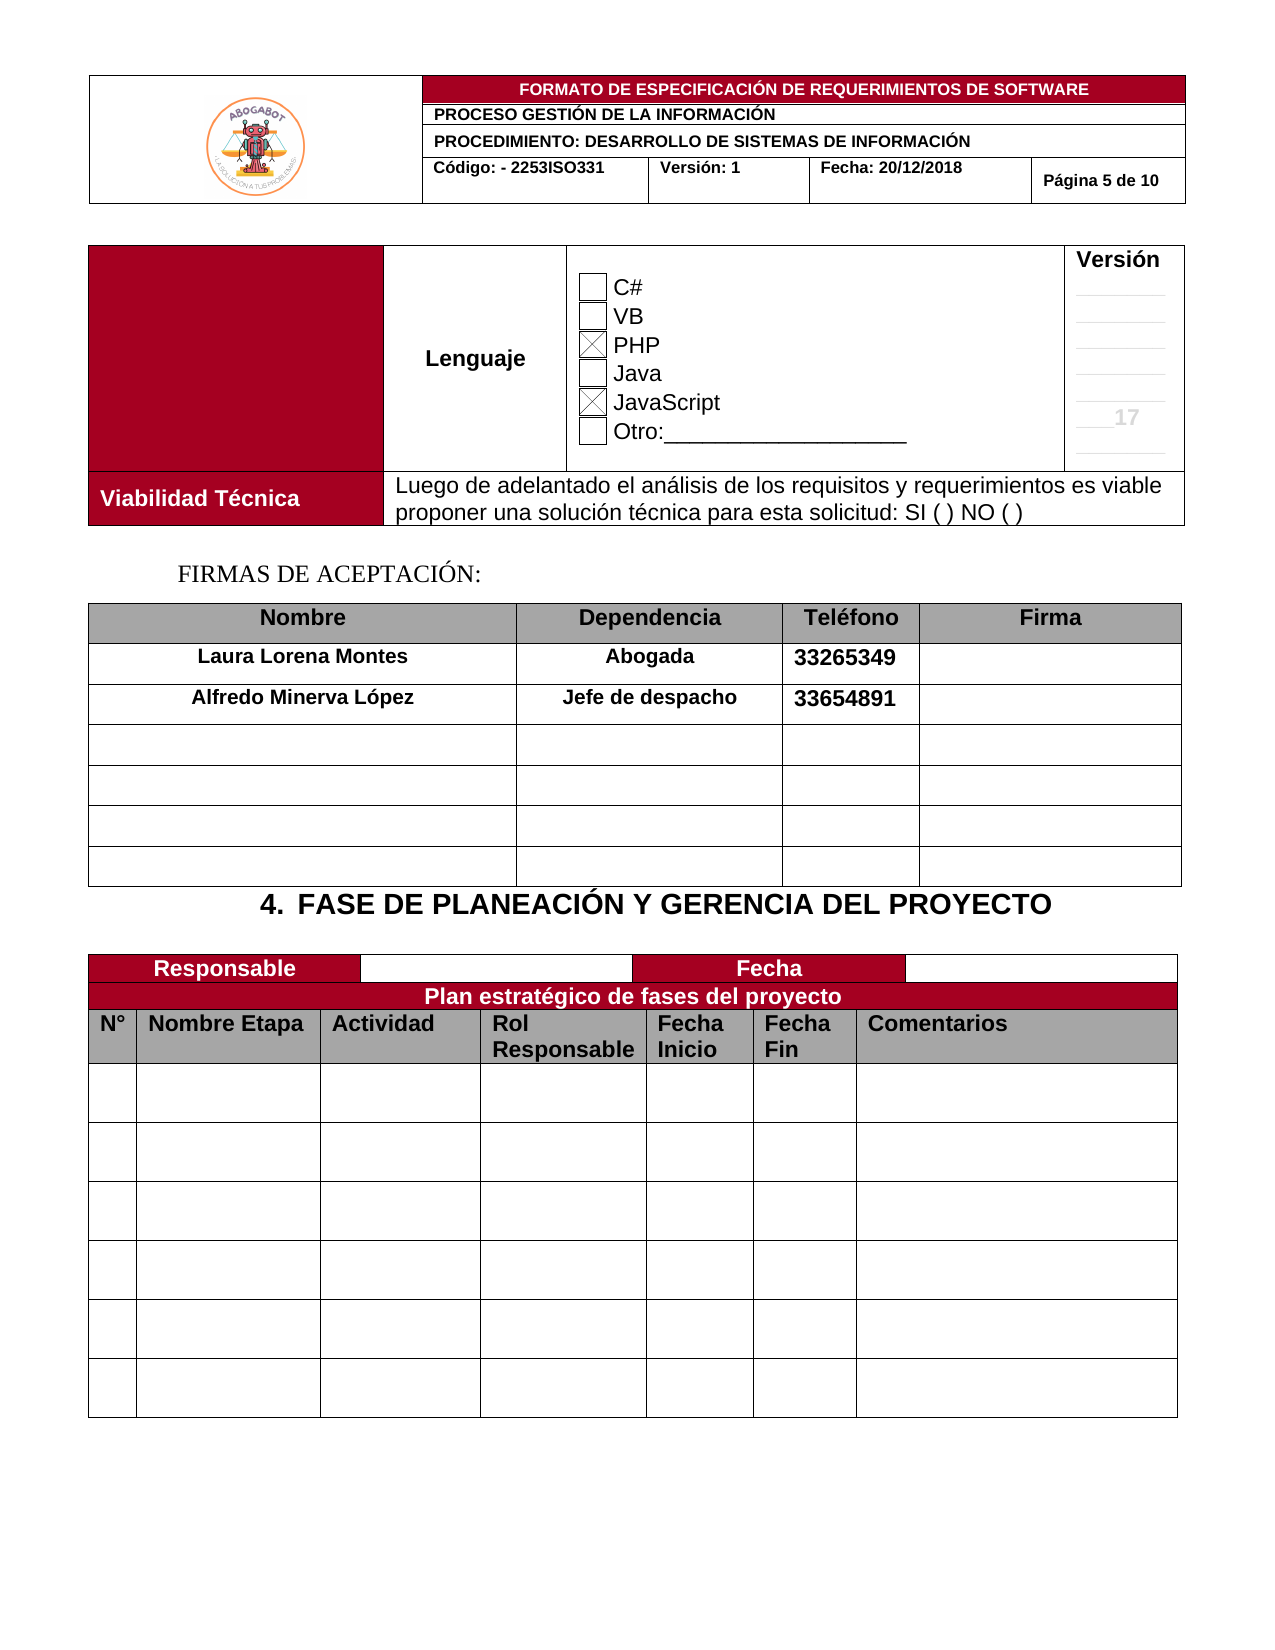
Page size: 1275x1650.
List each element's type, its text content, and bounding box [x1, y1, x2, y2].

table_cell [517, 806, 782, 846]
table_cell [647, 1182, 753, 1240]
table_cell [754, 1123, 856, 1181]
table_cell [857, 1123, 1177, 1181]
table_cell N° [89, 1010, 136, 1063]
table_cell [647, 1300, 753, 1358]
table_cell [321, 1241, 480, 1299]
table_cell [754, 1182, 856, 1240]
table_header [361, 955, 632, 982]
table_cell Alfredo Minerva López [89, 685, 516, 724]
list FASE DE PLANEACIÓN Y GERENCIA DEL PROYECTO [215, 887, 1098, 921]
table_cell [857, 1241, 1177, 1299]
table_cell [89, 1123, 136, 1181]
table_header Firma [920, 604, 1181, 643]
table_cell 33654891 [783, 685, 919, 724]
table_cell [481, 1241, 646, 1299]
text FIRMAS DE ACEPTACIÓN: [177, 559, 1098, 588]
table_cell Rol Responsable [481, 1010, 646, 1063]
table_cell [481, 1359, 646, 1417]
table_cell [89, 806, 516, 846]
table_cell Luego de adelantado el análisis de los requisitos y requerimientos es viable proponer una solución técnica para esta solicitud: SI ( ) NO ( ) [384, 472, 1184, 525]
table_cell [517, 847, 782, 886]
table_cell [321, 1182, 480, 1240]
table_cell [647, 1064, 753, 1122]
table_cell [920, 847, 1181, 886]
table_cell [920, 766, 1181, 805]
table_cell [754, 1241, 856, 1299]
table_cell Fecha Fin [754, 1010, 856, 1063]
table_cell Lenguaje [384, 246, 566, 471]
table_cell [137, 1359, 320, 1417]
table_cell [321, 1123, 480, 1181]
table_cell [754, 1359, 856, 1417]
table_cell [754, 1064, 856, 1122]
table_cell [89, 725, 516, 764]
table_cell [89, 1359, 136, 1417]
table_cell [647, 1241, 753, 1299]
table_cell [857, 1182, 1177, 1240]
table_cell [321, 1359, 480, 1417]
table_cell [89, 1300, 136, 1358]
table_cell [783, 847, 919, 886]
table_cell [89, 1241, 136, 1299]
table_cell [517, 766, 782, 805]
table_cell [783, 725, 919, 764]
table_cell [89, 847, 516, 886]
table_cell [783, 806, 919, 846]
table_cell Nombre Etapa [137, 1010, 320, 1063]
table_cell [857, 1300, 1177, 1358]
table_cell C# VB PHP Java JavaScript Otro:___________________ [567, 246, 1064, 471]
table_cell Viabilidad Técnica [89, 472, 383, 525]
table_cell [321, 1064, 480, 1122]
table_cell [137, 1123, 320, 1181]
table_cell [481, 1123, 646, 1181]
table_cell [783, 766, 919, 805]
table_header Dependencia [517, 604, 782, 643]
table_cell [481, 1182, 646, 1240]
table_cell [89, 1064, 136, 1122]
table_cell Laura Lorena Montes [89, 644, 516, 683]
table_cell [481, 1064, 646, 1122]
table_cell [647, 1359, 753, 1417]
table_cell Abogada [517, 644, 782, 683]
table_cell [647, 1123, 753, 1181]
table_cell [517, 725, 782, 764]
table_cell [754, 1300, 856, 1358]
table_cell Actividad [321, 1010, 480, 1063]
table_cell [920, 806, 1181, 846]
table_cell [137, 1182, 320, 1240]
table_cell 33265349 [783, 644, 919, 683]
table_cell [137, 1064, 320, 1122]
table_cell [137, 1300, 320, 1358]
table_cell [857, 1359, 1177, 1417]
table_header Nombre [89, 604, 516, 643]
table_cell [89, 1182, 136, 1240]
table_cell Jefe de despacho [517, 685, 782, 724]
table_header Fecha [633, 955, 905, 982]
table_header Teléfono [783, 604, 919, 643]
table_cell [920, 644, 1181, 683]
picture [204, 95, 308, 199]
table_header [906, 955, 1177, 982]
table_header Responsable [89, 955, 360, 982]
table_cell Plan estratégico de fases del proyecto [89, 983, 1177, 1009]
table_cell Versión _______ _______ _______ _______ _______ ___17 _______ [1065, 246, 1184, 471]
table_cell [920, 725, 1181, 764]
table_cell [137, 1241, 320, 1299]
table_cell Comentarios [857, 1010, 1177, 1063]
table_cell [481, 1300, 646, 1358]
table_cell [920, 685, 1181, 724]
table_cell [857, 1064, 1177, 1122]
table_cell [321, 1300, 480, 1358]
table_cell [89, 766, 516, 805]
table_cell Fecha Inicio [647, 1010, 753, 1063]
